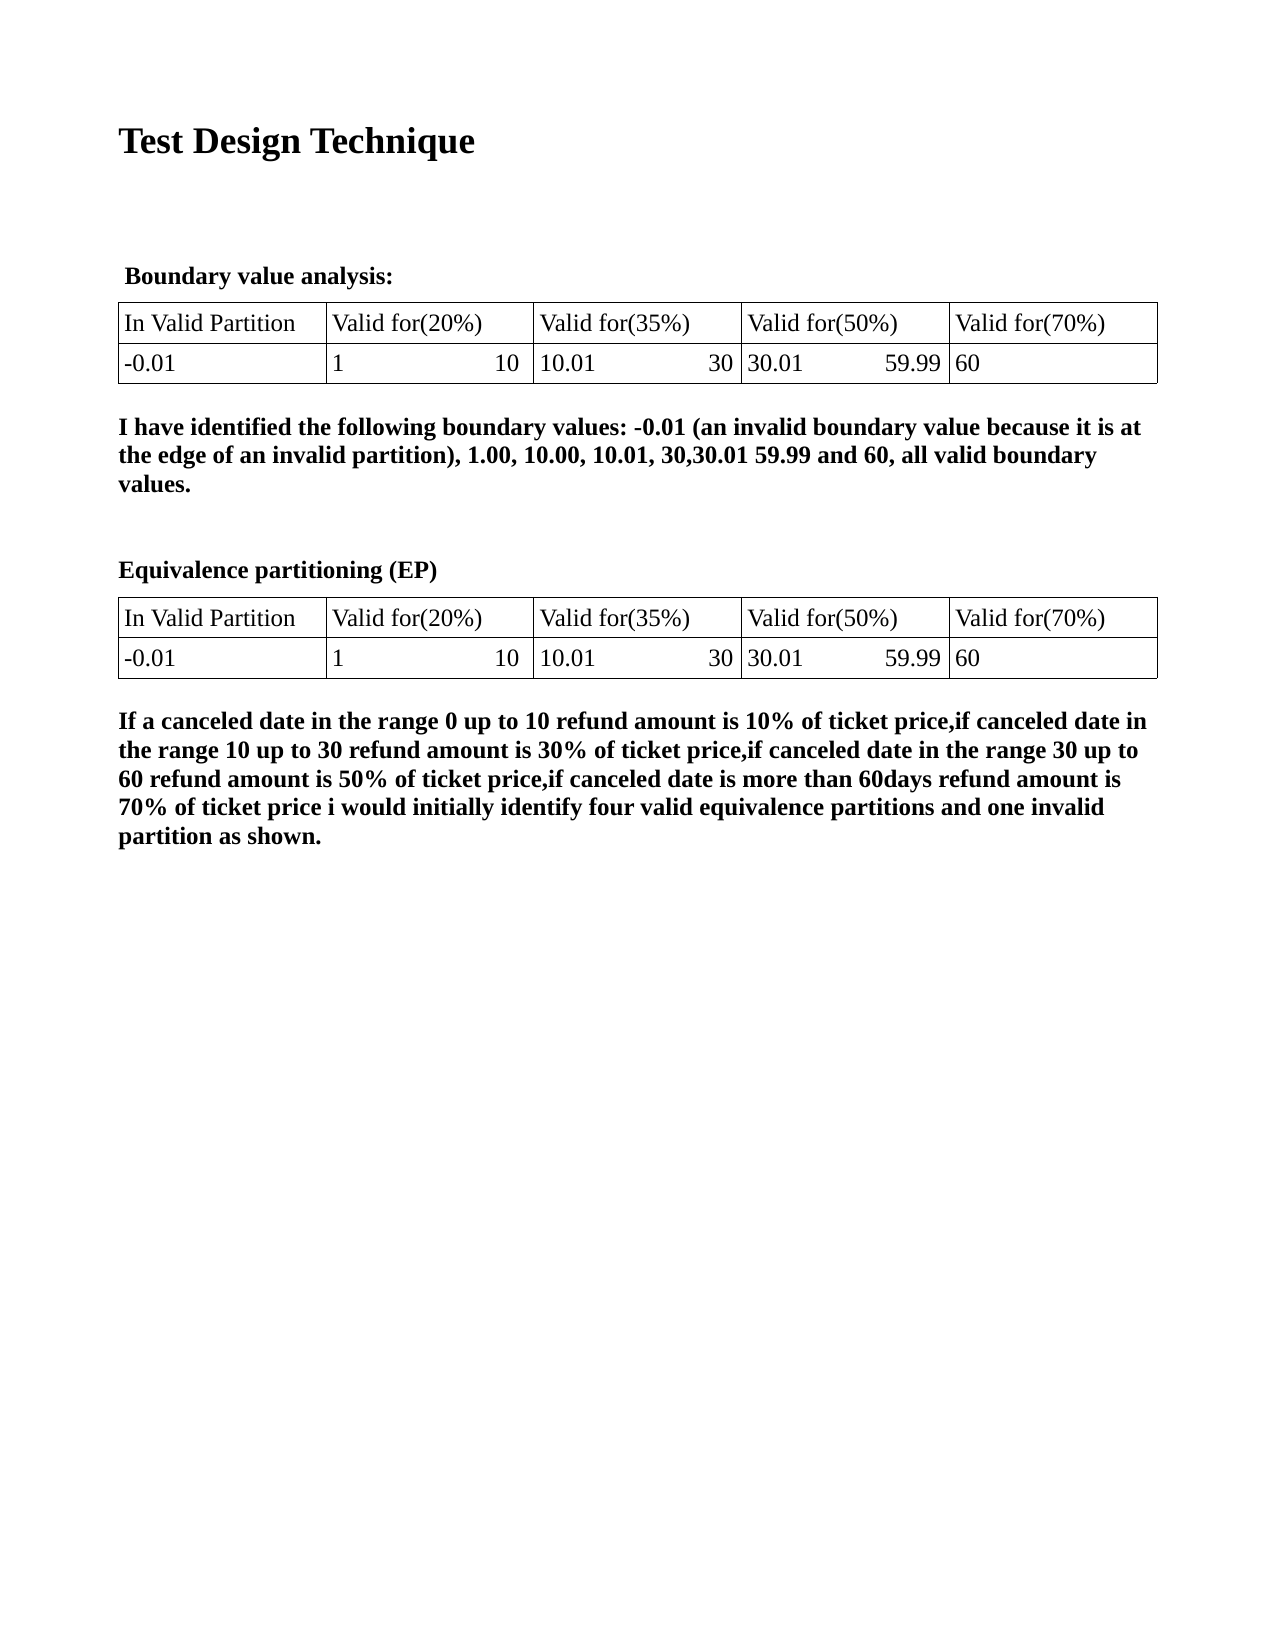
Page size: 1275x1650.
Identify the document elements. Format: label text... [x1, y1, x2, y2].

table_header Valid for(35%) [534, 598, 741, 637]
table_cell -0.01 [119, 638, 326, 677]
table_header Valid for(50%) [742, 598, 949, 637]
table_cell 30.01 59.99 [742, 638, 949, 677]
table_header In Valid Partition [119, 598, 326, 637]
table_cell 60 [950, 344, 1157, 383]
table_cell 10.01 30 [534, 638, 741, 677]
text I have identified the following boundary values: -0.01 (an invalid boundary value because it is at the edge of an invalid partition), 1.00, 10.00, 10.01, 30,30.01 59.99 and 60, all valid boundary values. [118, 412, 1157, 498]
table_header In Valid Partition [119, 303, 326, 343]
text Equivalence partitioning (EP) [118, 556, 1157, 584]
text Boundary value analysis: [118, 261, 1157, 290]
table_cell 30.01 59.99 [742, 344, 949, 383]
table_header Valid for(70%) [950, 598, 1157, 637]
text Test Design Technique [118, 118, 1157, 161]
text If a canceled date in the range 0 up to 10 refund amount is 10% of ticket price,if canceled date in the range 10 up to 30 refund amount is 30% of ticket price,if canceled date in the range 30 up to 60 refund amount is 50% of ticket price,if canceled date is more than 60days refund amount is 70% of ticket price i would initially identify four valid equivalence partitions and one invalid partition as shown. [118, 706, 1157, 850]
table_header Valid for(20%) [327, 303, 533, 343]
table_cell 1 10 [327, 638, 533, 677]
table_header Valid for(20%) [327, 598, 533, 637]
table_cell 1 10 [327, 344, 533, 383]
table_cell 10.01 30 [534, 344, 741, 383]
table_header Valid for(70%) [950, 303, 1157, 343]
table_cell -0.01 [119, 344, 326, 383]
table_header Valid for(50%) [742, 303, 949, 343]
table_header Valid for(35%) [534, 303, 741, 343]
table_cell 60 [950, 638, 1157, 677]
